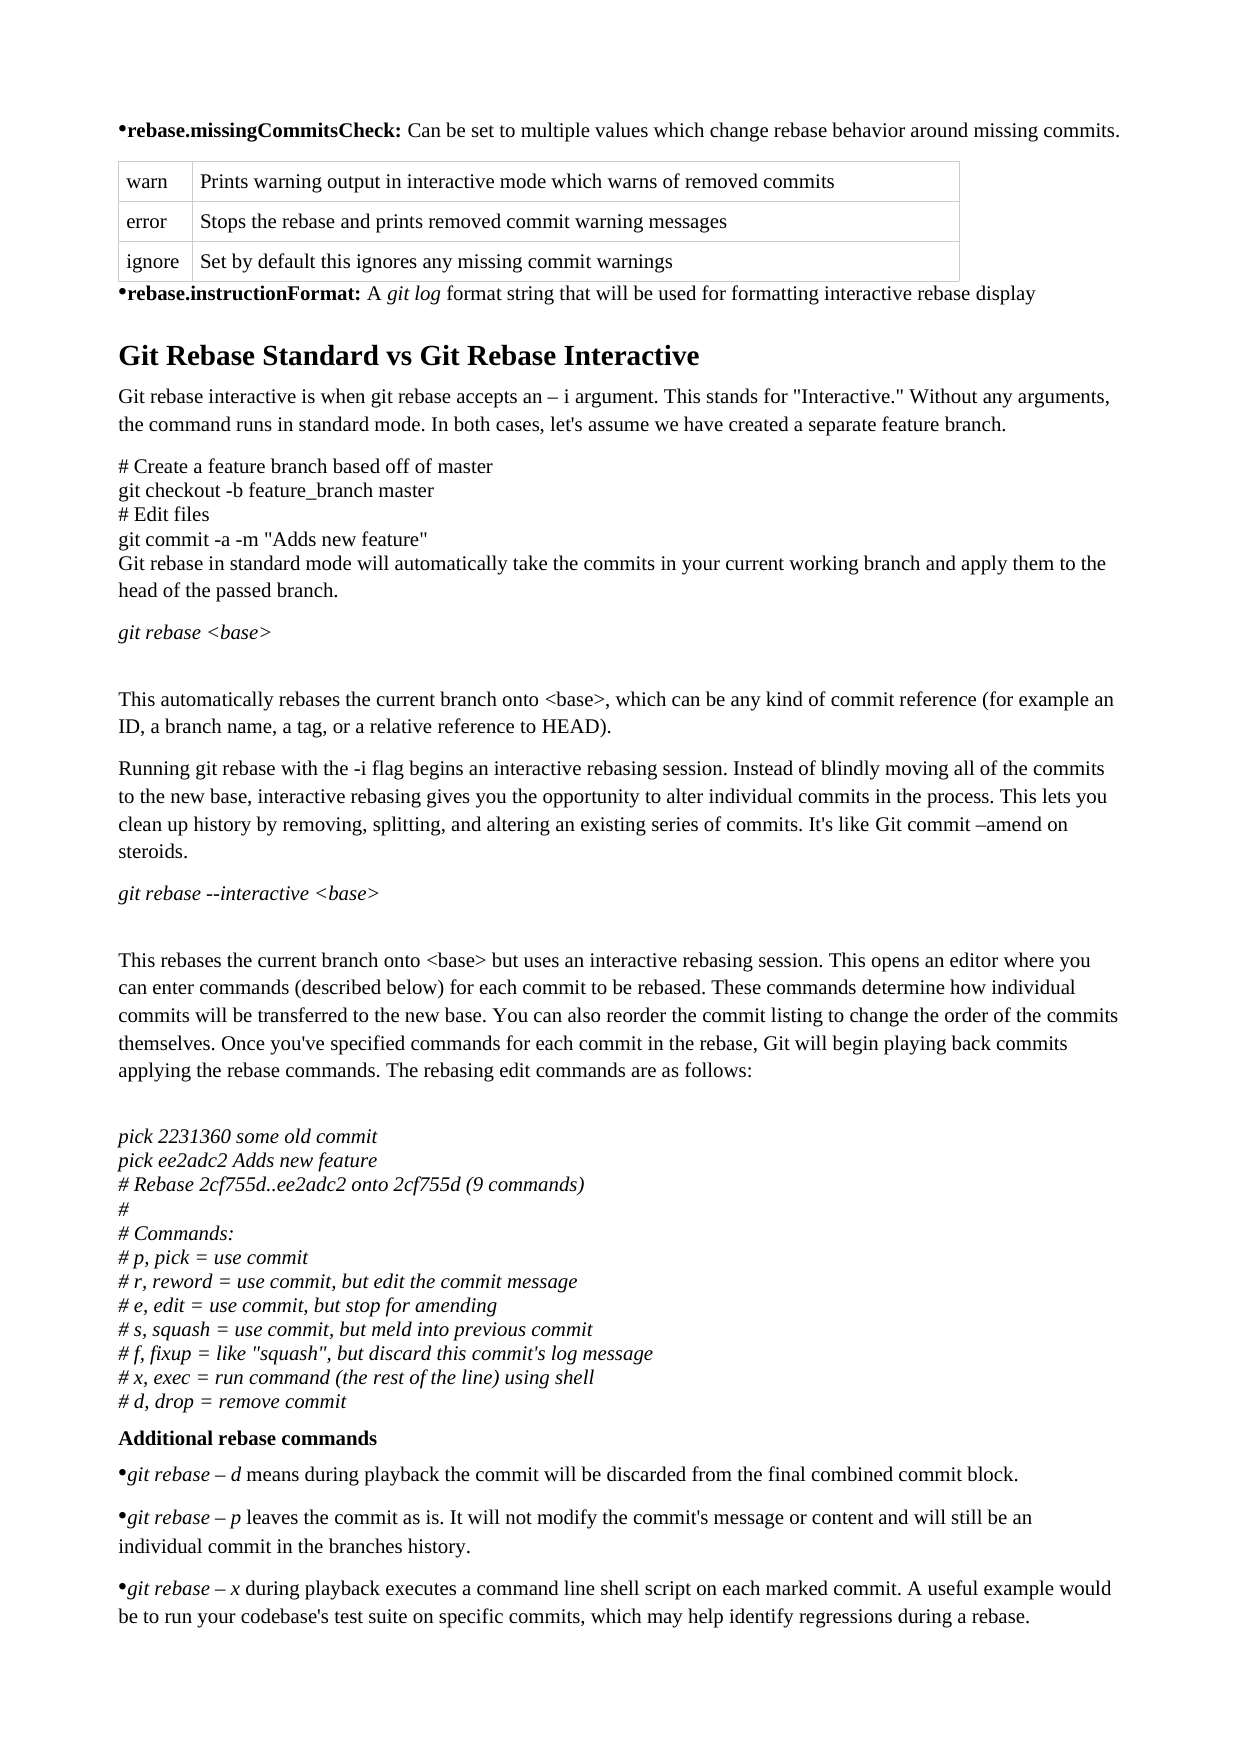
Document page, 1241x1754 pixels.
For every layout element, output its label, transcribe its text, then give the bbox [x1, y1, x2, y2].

text git checkout -b feature_branch master [118, 478, 1122, 502]
text # s, squash = use commit, but meld into previous commit [118, 1317, 1122, 1341]
text # f, fixup = like "squash", but discard this commit's log message [118, 1341, 1122, 1365]
list git rebase – p leaves the commit as is. It will not modify the commit's message or content and will still be an individual commit in the branches history. [118, 1505, 1122, 1558]
text git rebase <base> [118, 620, 1122, 644]
text # e, edit = use commit, but stop for amending [118, 1293, 1122, 1317]
text # d, drop = remove commit [118, 1389, 1122, 1413]
list rebase.instructionFormat: A git log format string that will be used for formatting interactive rebase display [118, 281, 1122, 306]
table_cell error [119, 202, 192, 241]
text git rebase --interactive <base> [118, 881, 1122, 905]
text # r, reword = use commit, but edit the commit message [118, 1269, 1122, 1293]
text This automatically rebases the current branch onto <base>, which can be any kind of commit reference (for example an ID, a branch name, a tag, or a relative reference to HEAD). [118, 687, 1122, 738]
text Running git rebase with the -i flag begins an interactive rebasing session. Instead of blindly moving all of the commits to the new base, interactive rebasing gives you the opportunity to alter individual commits in the process. This lets you clean up history by removing, splitting, and altering an existing series of commits. It's like Git commit –amend on steroids. [118, 756, 1122, 863]
text # p, pick = use commit [118, 1244, 1122, 1269]
text # x, exec = run command (the rest of the line) using shell [118, 1365, 1122, 1389]
text pick ee2adc2 Adds new feature [118, 1148, 1122, 1172]
text Git rebase interactive is when git rebase accepts an – i argument. This stands for "Interactive." Without any arguments, the command runs in standard mode. In both cases, let's assume we have created a separate feature branch. [118, 384, 1122, 436]
table_cell ignore [119, 242, 192, 281]
text Git rebase in standard mode will automatically take the commits in your current working branch and apply them to the head of the passed branch. [118, 551, 1122, 602]
text This rebases the current branch onto <base> but uses an interactive rebasing session. This opens an editor where you can enter commands (described below) for each commit to be rebased. These commands determine how individual commits will be transferred to the new base. You can also reorder the commit listing to change the order of the commits themselves. Once you've specified commands for each commit in the rebase, Git will begin playing back commits applying the rebase commands. The rebasing edit commands are as follows: [118, 948, 1122, 1082]
table_cell Stops the rebase and prints removed commit warning messages [193, 202, 959, 241]
text pick 2231360 some old commit [118, 1124, 1122, 1148]
text # Edit files [118, 502, 1122, 526]
table_cell Set by default this ignores any missing commit warnings [193, 242, 959, 281]
list git rebase – x during playback executes a command line shell script on each marked commit. A useful example would be to run your codebase's test suite on specific commits, which may help identify regressions during a rebase. [118, 1576, 1122, 1628]
subtitle Git Rebase Standard vs Git Rebase Interactive [118, 338, 1122, 372]
text # Create a feature branch based off of master [118, 454, 1122, 478]
table_header Prints warning output in interactive mode which warns of removed commits [193, 162, 959, 201]
list rebase.missingCommitsCheck: Can be set to multiple values which change rebase behavior around missing commits. [118, 118, 1122, 143]
text # Rebase 2cf755d..ee2adc2 onto 2cf755d (9 commands) [118, 1172, 1122, 1196]
text # [118, 1196, 1122, 1221]
text # Commands: [118, 1221, 1122, 1244]
list git rebase – d means during playback the commit will be discarded from the final combined commit block. [118, 1462, 1122, 1487]
text git commit -a -m "Adds new feature" [118, 526, 1122, 551]
table_header warn [119, 162, 192, 201]
subtitle Additional rebase commands [118, 1426, 1122, 1449]
